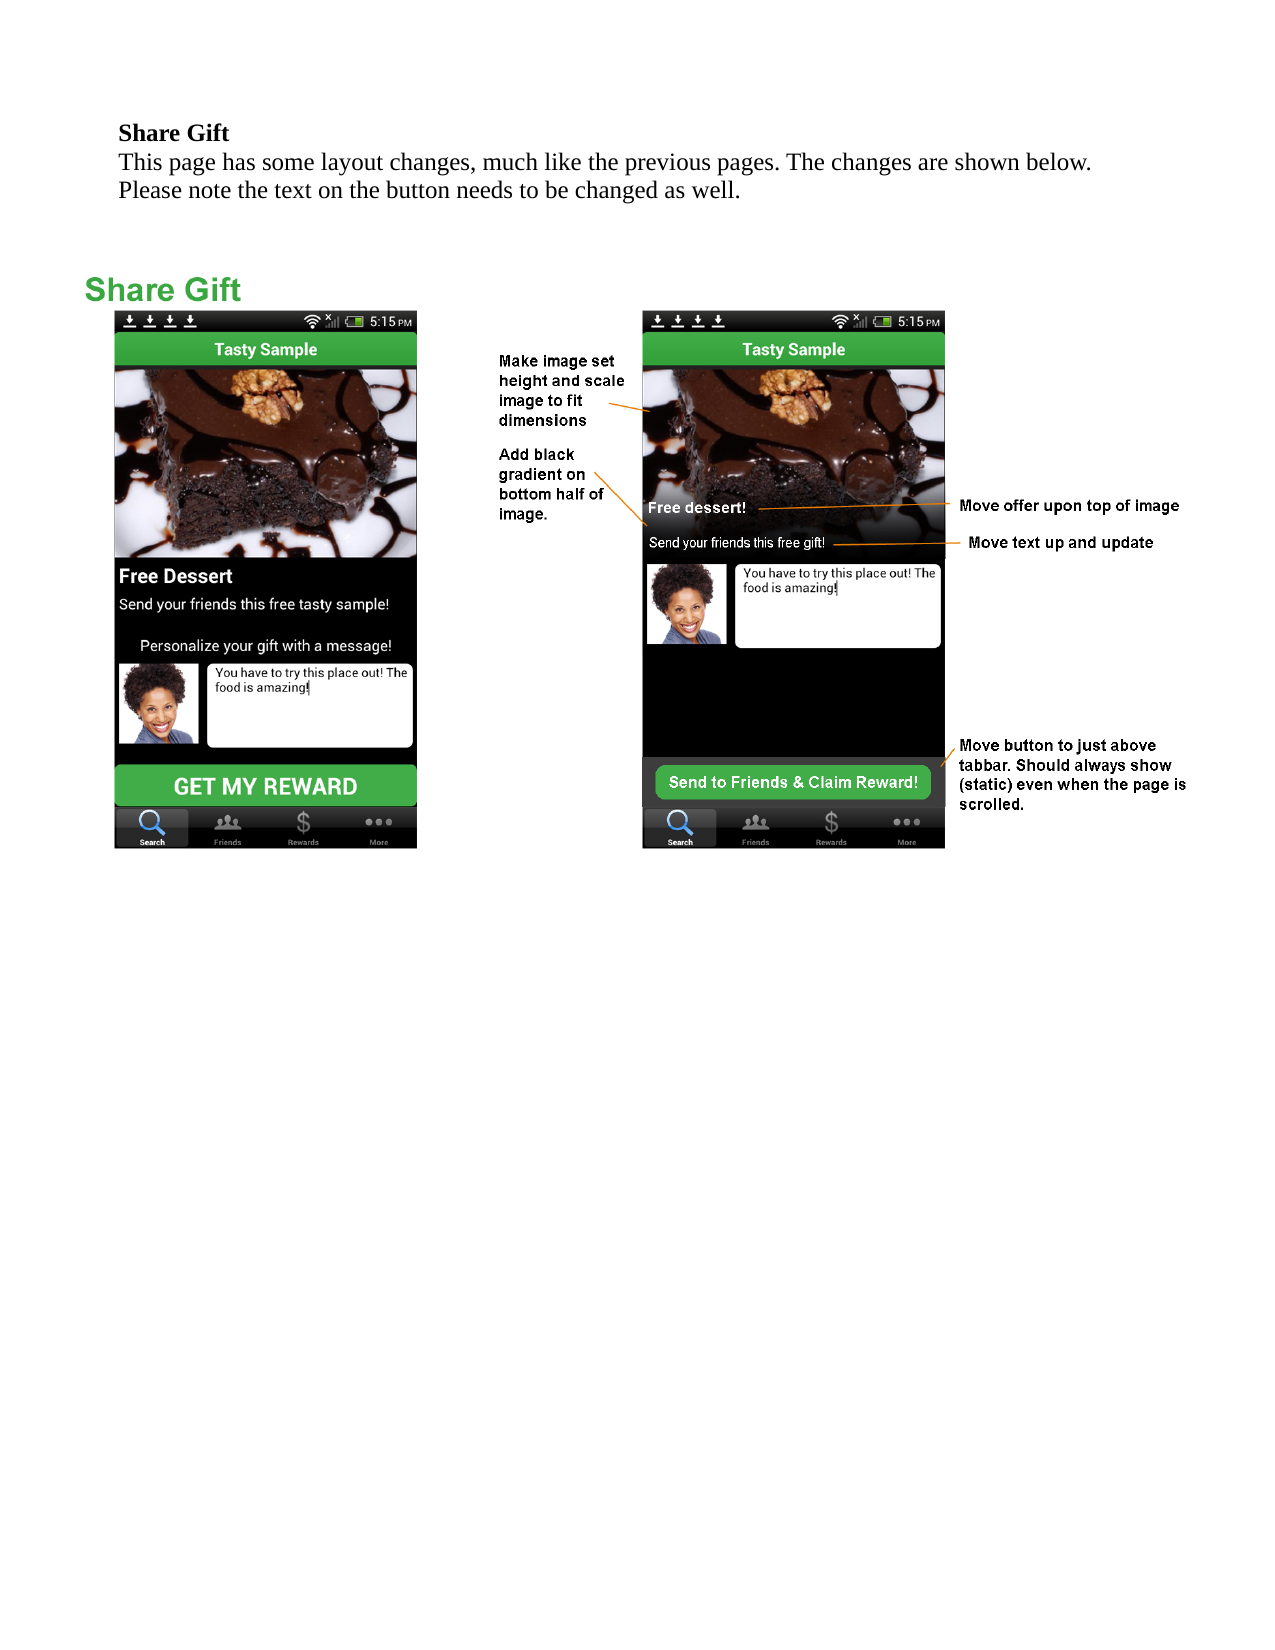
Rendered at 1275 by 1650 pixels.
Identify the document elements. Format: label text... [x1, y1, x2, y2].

picture [29, 261, 1246, 866]
text This page has some layout changes, much like the previous pages. The changes are shown below. Please note the text on the button needs to be changed as well. [118, 147, 1157, 204]
text Share Gift [118, 118, 1157, 147]
